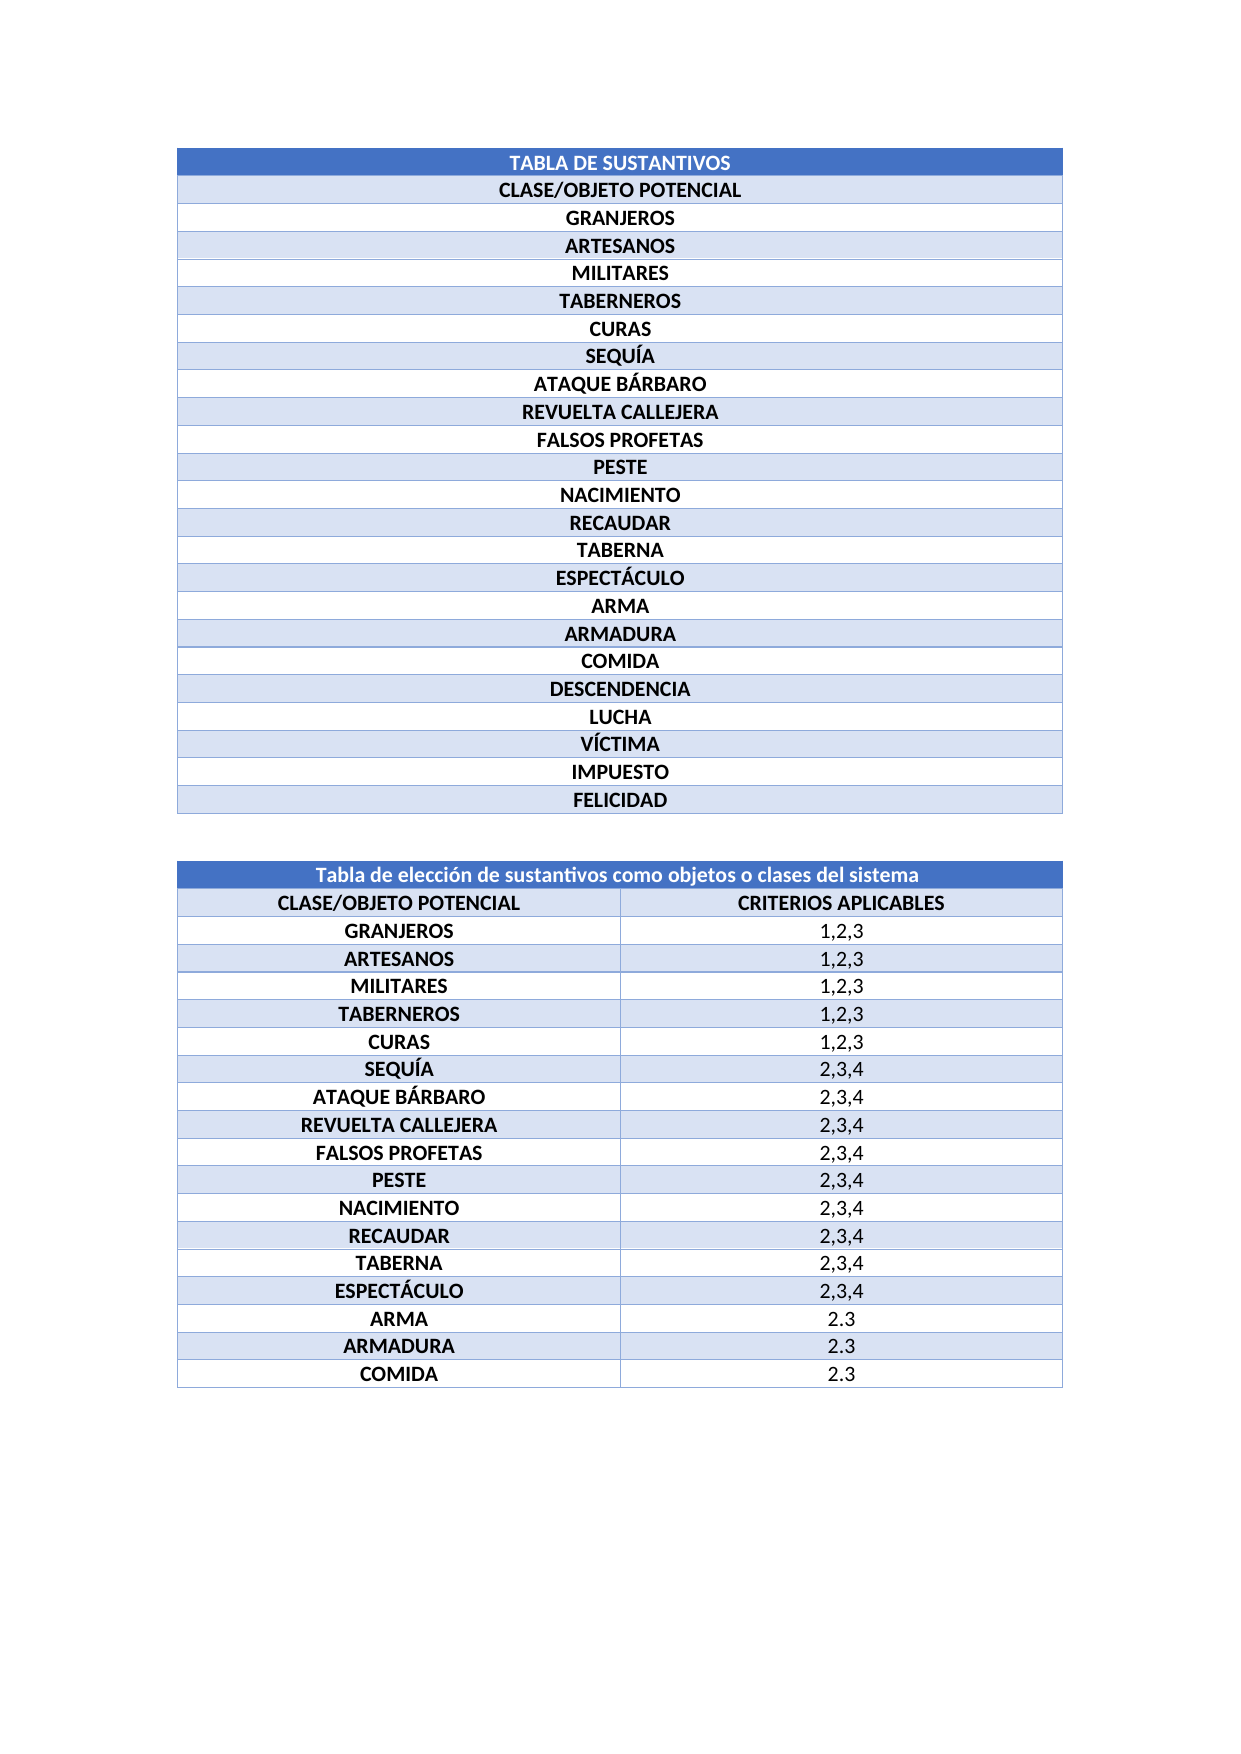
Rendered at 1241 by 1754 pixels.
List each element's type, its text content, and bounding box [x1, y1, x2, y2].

table_cell COMIDA [178, 1360, 620, 1387]
table_cell TABERNEROS [178, 287, 1062, 314]
table_cell MILITARES [178, 260, 1062, 286]
table_cell 2,3,4 [621, 1056, 1062, 1082]
table_cell 2,3,4 [621, 1083, 1062, 1110]
table_cell DESCENDENCIA [178, 675, 1062, 702]
table_cell 2,3,4 [621, 1222, 1062, 1248]
table_cell 2,3,4 [621, 1139, 1062, 1165]
table_cell VÍCTIMA [178, 731, 1062, 757]
table_cell RECAUDAR [178, 509, 1062, 536]
table_cell 1,2,3 [621, 917, 1062, 944]
table_cell REVUELTA CALLEJERA [178, 1111, 620, 1138]
table_cell 2,3,4 [621, 1277, 1062, 1304]
table_cell 1,2,3 [621, 973, 1062, 999]
table_cell FALSOS PROFETAS [178, 1139, 620, 1165]
table_cell NACIMIENTO [178, 1194, 620, 1221]
table_cell FELICIDAD [178, 786, 1062, 813]
table_cell IMPUESTO [178, 758, 1062, 785]
table_cell LUCHA [178, 703, 1062, 729]
table_cell GRANJEROS [178, 917, 620, 944]
table_cell ESPECTÁCULO [178, 1277, 620, 1304]
table_cell 2,3,4 [621, 1166, 1062, 1193]
table_cell ESPECTÁCULO [178, 564, 1062, 591]
table_cell NACIMIENTO [178, 481, 1062, 508]
table_cell ATAQUE BÁRBARO [178, 370, 1062, 397]
table_cell 1,2,3 [621, 1028, 1062, 1054]
table_cell COMIDA [178, 648, 1062, 674]
table_cell 2,3,4 [621, 1111, 1062, 1138]
table_cell CURAS [178, 315, 1062, 342]
table_cell SEQUÍA [178, 1056, 620, 1082]
table_cell ARMA [178, 592, 1062, 619]
table_cell 1,2,3 [621, 945, 1062, 971]
table_header Tabla de elección de sustantivos como objetos o clases del sistema [178, 862, 1062, 888]
table_cell ARMA [178, 1305, 620, 1332]
table_cell RECAUDAR [178, 1222, 620, 1248]
table_cell ARTESANOS [178, 945, 620, 971]
table_cell CRITERIOS APLICABLES [621, 889, 1062, 916]
table_cell ATAQUE BÁRBARO [178, 1083, 620, 1110]
table_cell 2,3 [621, 1333, 1062, 1359]
table_cell ARMADURA [178, 1333, 620, 1359]
table_cell 1,2,3 [621, 1000, 1062, 1027]
table_cell CURAS [178, 1028, 620, 1054]
table_cell SEQUÍA [178, 343, 1062, 369]
table_cell GRANJEROS [178, 204, 1062, 231]
table_cell ARMADURA [178, 620, 1062, 646]
table_cell CLASE/OBJETO POTENCIAL [178, 889, 620, 916]
table_cell ARTESANOS [178, 232, 1062, 258]
table_header TABLA DE SUSTANTIVOS [178, 149, 1062, 175]
table_cell 2,3,4 [621, 1194, 1062, 1221]
table_cell FALSOS PROFETAS [178, 426, 1062, 452]
table_cell CLASE/OBJETO POTENCIAL [178, 176, 1062, 203]
table_cell TABERNA [178, 537, 1062, 563]
table_cell TABERNA [178, 1250, 620, 1276]
table_cell 2,3,4 [621, 1250, 1062, 1276]
table_cell REVUELTA CALLEJERA [178, 398, 1062, 425]
table_cell MILITARES [178, 973, 620, 999]
table_cell 2,3 [621, 1305, 1062, 1332]
table_cell 2,3 [621, 1360, 1062, 1387]
table_cell TABERNEROS [178, 1000, 620, 1027]
table_cell PESTE [178, 454, 1062, 480]
table_cell PESTE [178, 1166, 620, 1193]
